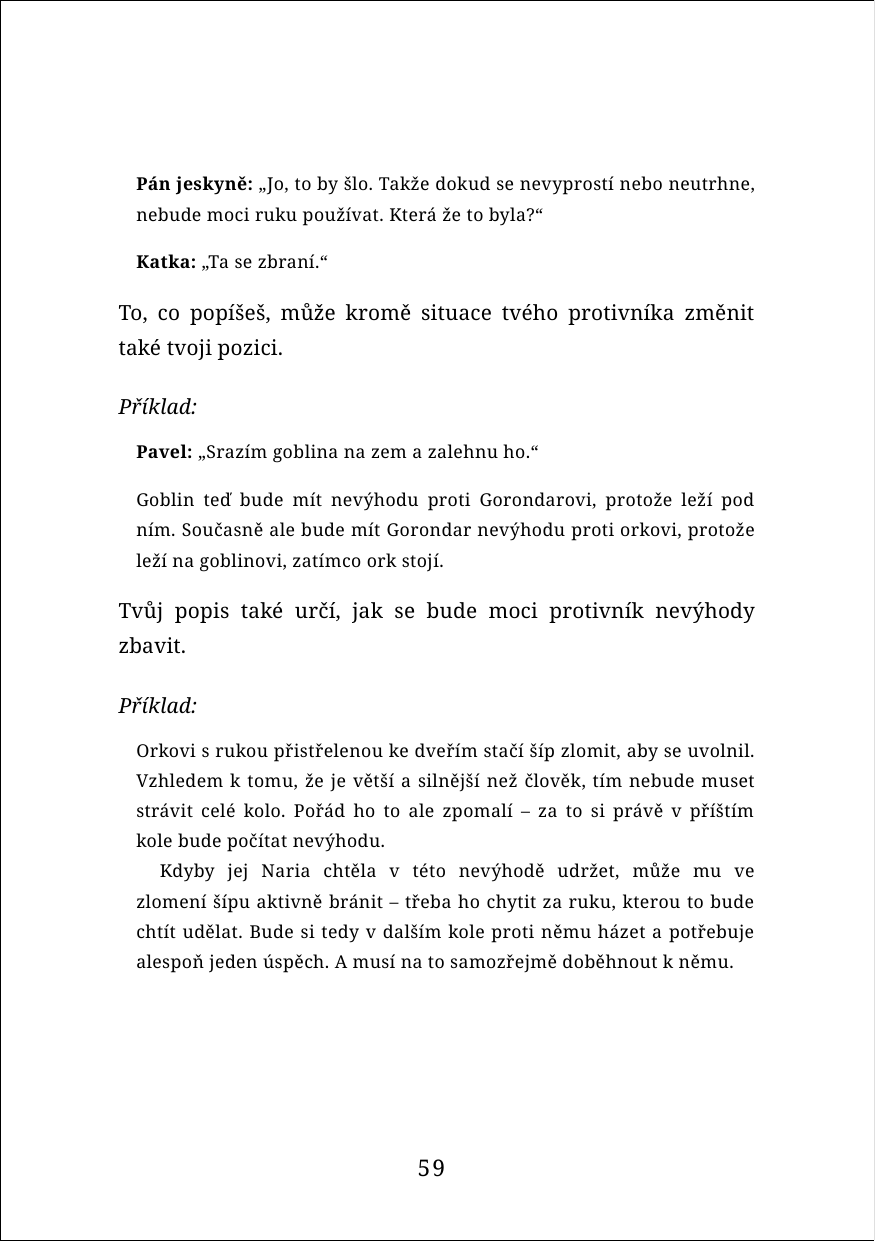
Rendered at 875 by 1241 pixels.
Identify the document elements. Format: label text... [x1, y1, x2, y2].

text Goblin teď bude mít nevýhodu proti Gorondarovi, protože leží pod ním. Současně ale bude mít Gorondar nevýhodu proti orkovi, protože leží na goblinovi, zatímco ork stojí. [136, 488, 756, 572]
text To, co popíšeš, může kromě situace tvého protivníka změnit také tvoji pozici. [118, 298, 756, 362]
text Tvůj popis také určí, jak se bude moci protivník nevýhody zbavit. [118, 596, 756, 660]
text Pavel: „Srazím goblina na zem a zalehnu ho.“ [136, 440, 756, 464]
text Orkovi s rukou přistřelenou ke dveřím stačí šíp zlomit, aby se uvolnil. Vzhledem k tomu, že je větší a silnější než člověk, tím nebude muset strávit celé kolo. Pořád ho to ale zpomalí – za to si právě v příštím kole bude počítat nevýhodu. Kdyby jej Naria chtěla v této nevýhodě udržet, může mu ve zlomení šípu aktivně bránit – třeba ho chytit za ruku, kterou to bude chtít udělat. Bude si tedy v dalším kole proti němu házet a potřebuje alespoň jeden úspěch. A musí na to samozřejmě doběhnout k němu. [136, 738, 756, 974]
text Příklad: [118, 691, 756, 719]
text Pán jeskyně: „Jo, to by šlo. Takže dokud se nevyprostí nebo neutrhne, nebude moci ruku používat. Která že to byla?“ [136, 172, 756, 226]
text Katka: „Ta se zbraní.“ [136, 250, 756, 274]
text Příklad: [118, 392, 756, 421]
